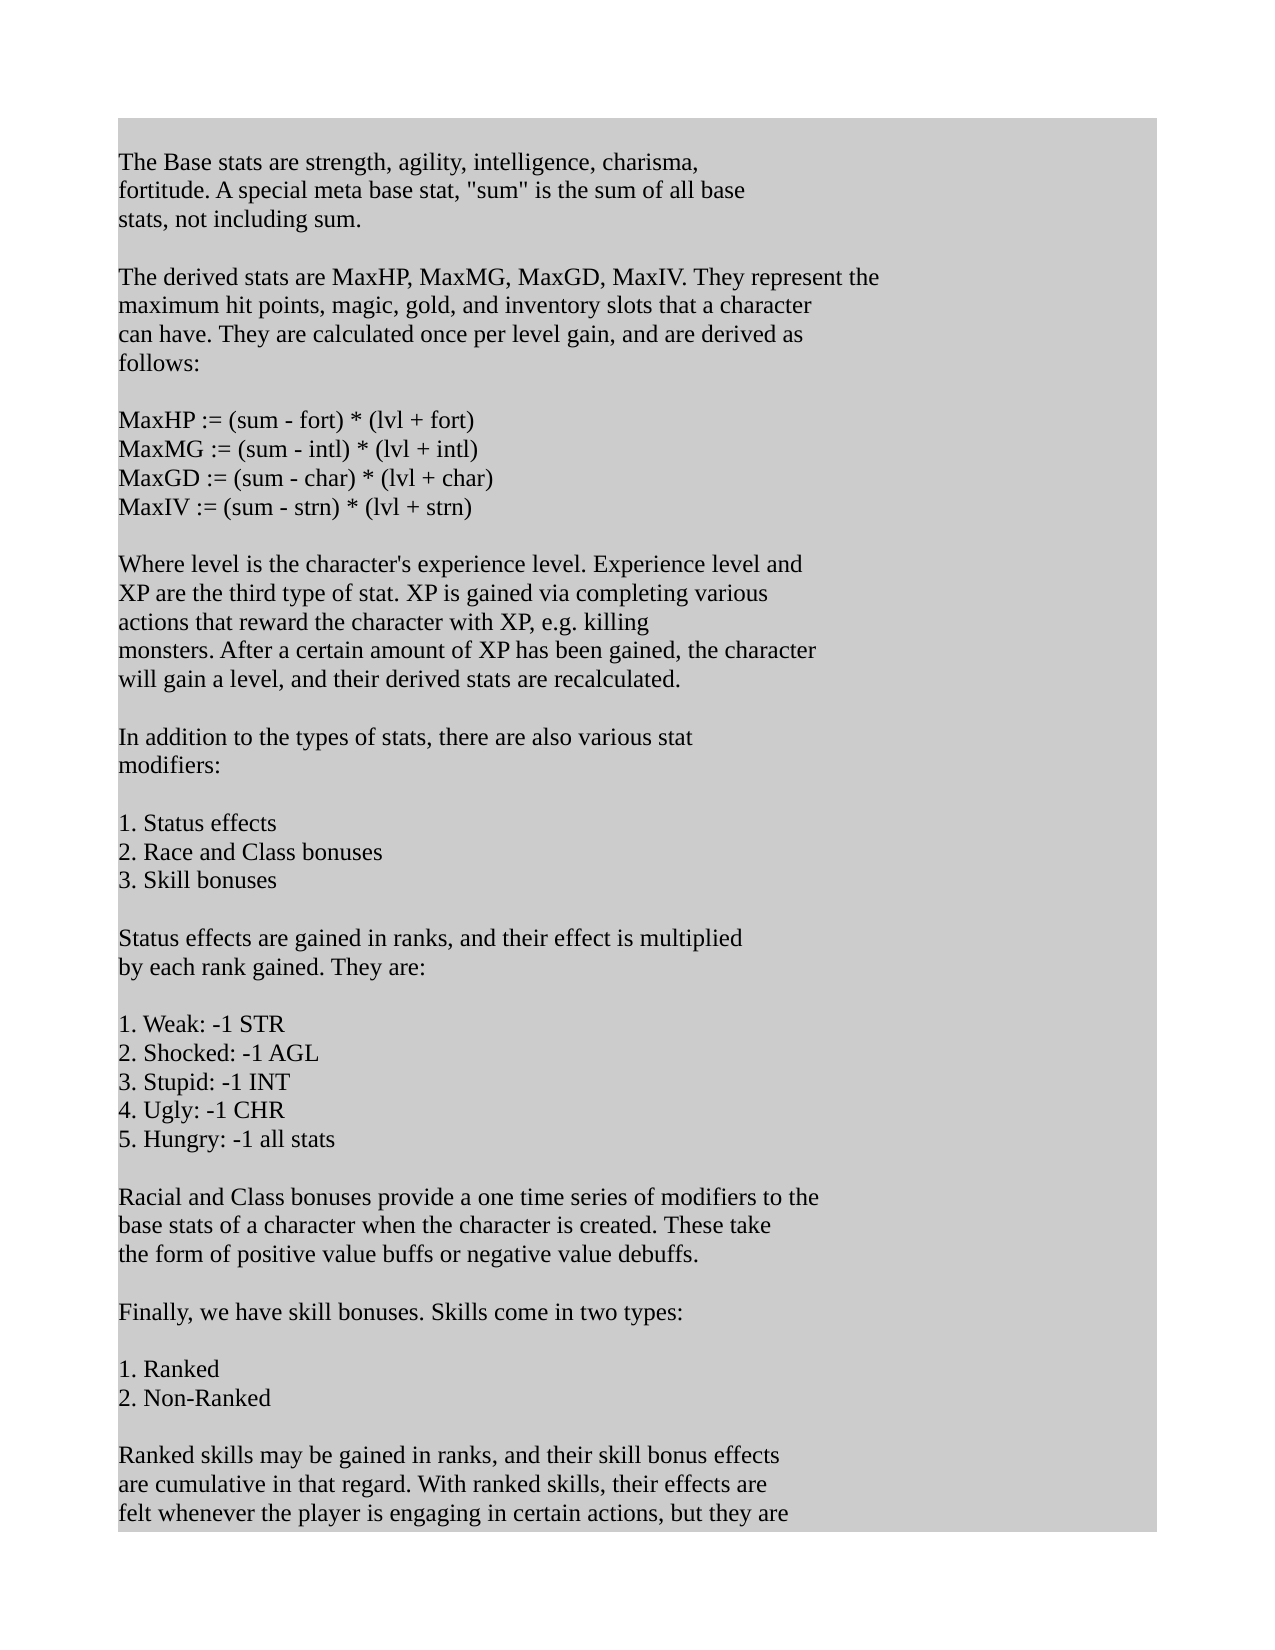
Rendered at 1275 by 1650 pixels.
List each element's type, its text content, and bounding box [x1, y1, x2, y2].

text The derived stats are MaxHP, MaxMG, MaxGD, MaxIV. They represent the [118, 262, 1157, 291]
text Ranked skills may be gained in ranks, and their skill bonus effects [118, 1441, 1157, 1469]
text base stats of a character when the character is created. These take [118, 1211, 1157, 1239]
text Racial and Class bonuses provide a one time series of modifiers to the [118, 1182, 1157, 1211]
text follows: [118, 348, 1157, 377]
text 2. Non-Ranked [118, 1383, 1157, 1412]
text monsters. After a certain amount of XP has been gained, the character [118, 636, 1157, 664]
text are cumulative in that regard. With ranked skills, their effects are [118, 1469, 1157, 1498]
text fortitude. A special meta base stat, "sum" is the sum of all base [118, 176, 1157, 204]
text MaxHP := (sum - fort) * (lvl + fort) [118, 406, 1157, 434]
text Where level is the character's experience level. Experience level and [118, 549, 1157, 578]
text 3. Skill bonuses [118, 866, 1157, 894]
text maximum hit points, magic, gold, and inventory slots that a character [118, 291, 1157, 319]
text XP are the third type of stat. XP is gained via completing various [118, 578, 1157, 607]
text modifiers: [118, 751, 1157, 779]
text 5. Hungry: -1 all stats [118, 1124, 1157, 1153]
text can have. They are calculated once per level gain, and are derived as [118, 319, 1157, 348]
text The Base stats are strength, agility, intelligence, charisma, [118, 147, 1157, 176]
text MaxMG := (sum - intl) * (lvl + intl) [118, 434, 1157, 463]
text 1. Ranked [118, 1354, 1157, 1383]
text the form of positive value buffs or negative value debuffs. [118, 1239, 1157, 1268]
text stats, not including sum. [118, 204, 1157, 233]
text by each rank gained. They are: [118, 952, 1157, 981]
text 1. Weak: -1 STR [118, 1009, 1157, 1038]
text 3. Stupid: -1 INT [118, 1067, 1157, 1096]
text Status effects are gained in ranks, and their effect is multiplied [118, 923, 1157, 952]
text Finally, we have skill bonuses. Skills come in two types: [118, 1297, 1157, 1326]
text actions that reward the character with XP, e.g. killing [118, 607, 1157, 636]
text felt whenever the player is engaging in certain actions, but they are [118, 1498, 1157, 1527]
text In addition to the types of stats, there are also various stat [118, 722, 1157, 751]
text will gain a level, and their derived stats are recalculated. [118, 664, 1157, 693]
text 2. Race and Class bonuses [118, 837, 1157, 866]
text MaxGD := (sum - char) * (lvl + char) [118, 463, 1157, 492]
text MaxIV := (sum - strn) * (lvl + strn) [118, 492, 1157, 521]
text 4. Ugly: -1 CHR [118, 1096, 1157, 1124]
text 2. Shocked: -1 AGL [118, 1038, 1157, 1067]
text 1. Status effects [118, 808, 1157, 837]
